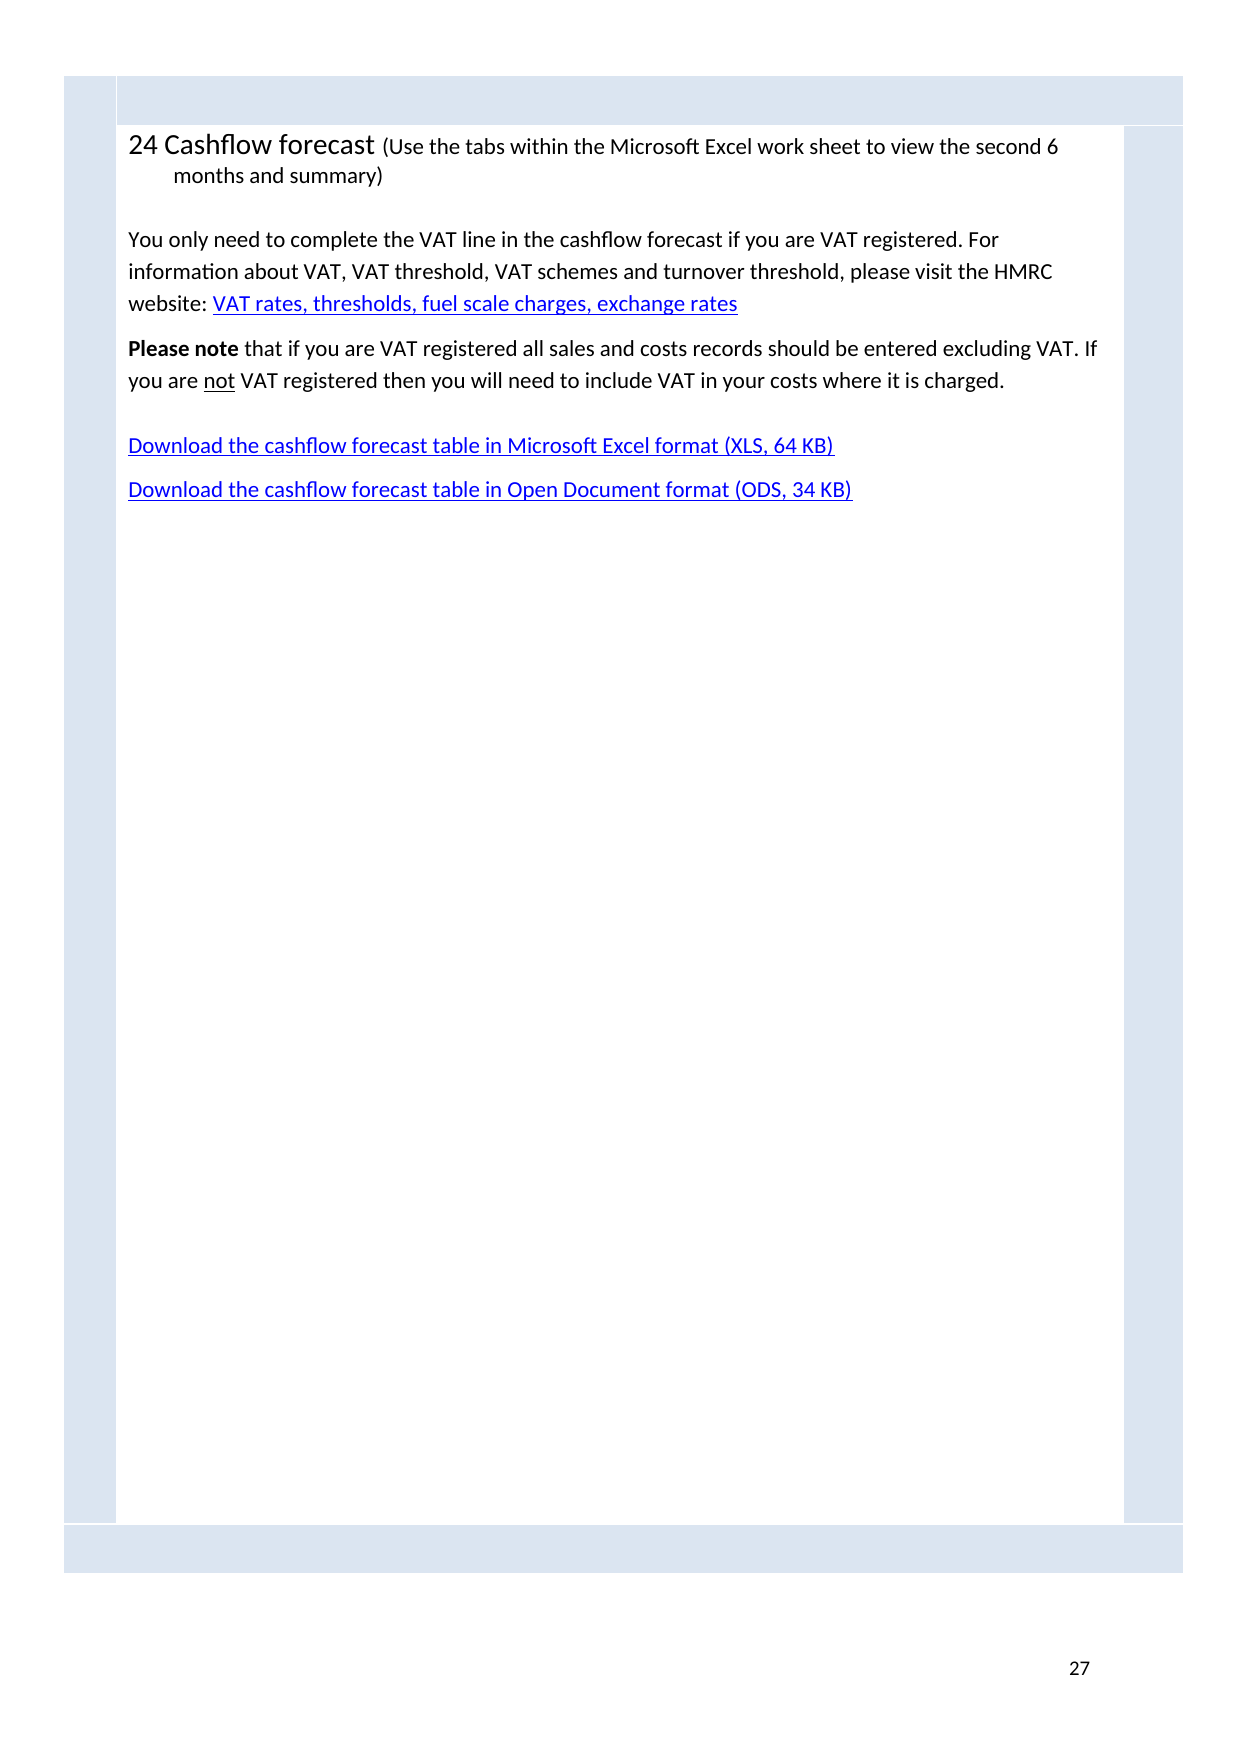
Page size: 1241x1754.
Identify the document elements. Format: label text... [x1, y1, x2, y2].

table_cell [117, 76, 1183, 125]
table_cell [1124, 126, 1183, 1523]
table_cell [64, 1525, 1183, 1573]
table_cell 24 Cashflow forecast (Use the tabs within the Microsoft Excel work sheet to view the second 6 months and summary) You only need to complete the VAT line in the cashflow forecast if you are VAT registered. For information about VAT, VAT threshold, VAT schemes and turnover threshold, please visit the HMRC website: VAT rates, thresholds, fuel scale charges, exchange rates Please note that if you are VAT registered all sales and costs records should be entered excluding VAT. If you are not VAT registered then you will need to include VAT in your costs where it is charged. Download the cashflow forecast table in Microsoft Excel format (XLS, 64 KB) Download the cashflow forecast table in Open Document format (ODS, 34 KB) [117, 126, 1123, 1523]
table_cell [64, 76, 116, 1523]
